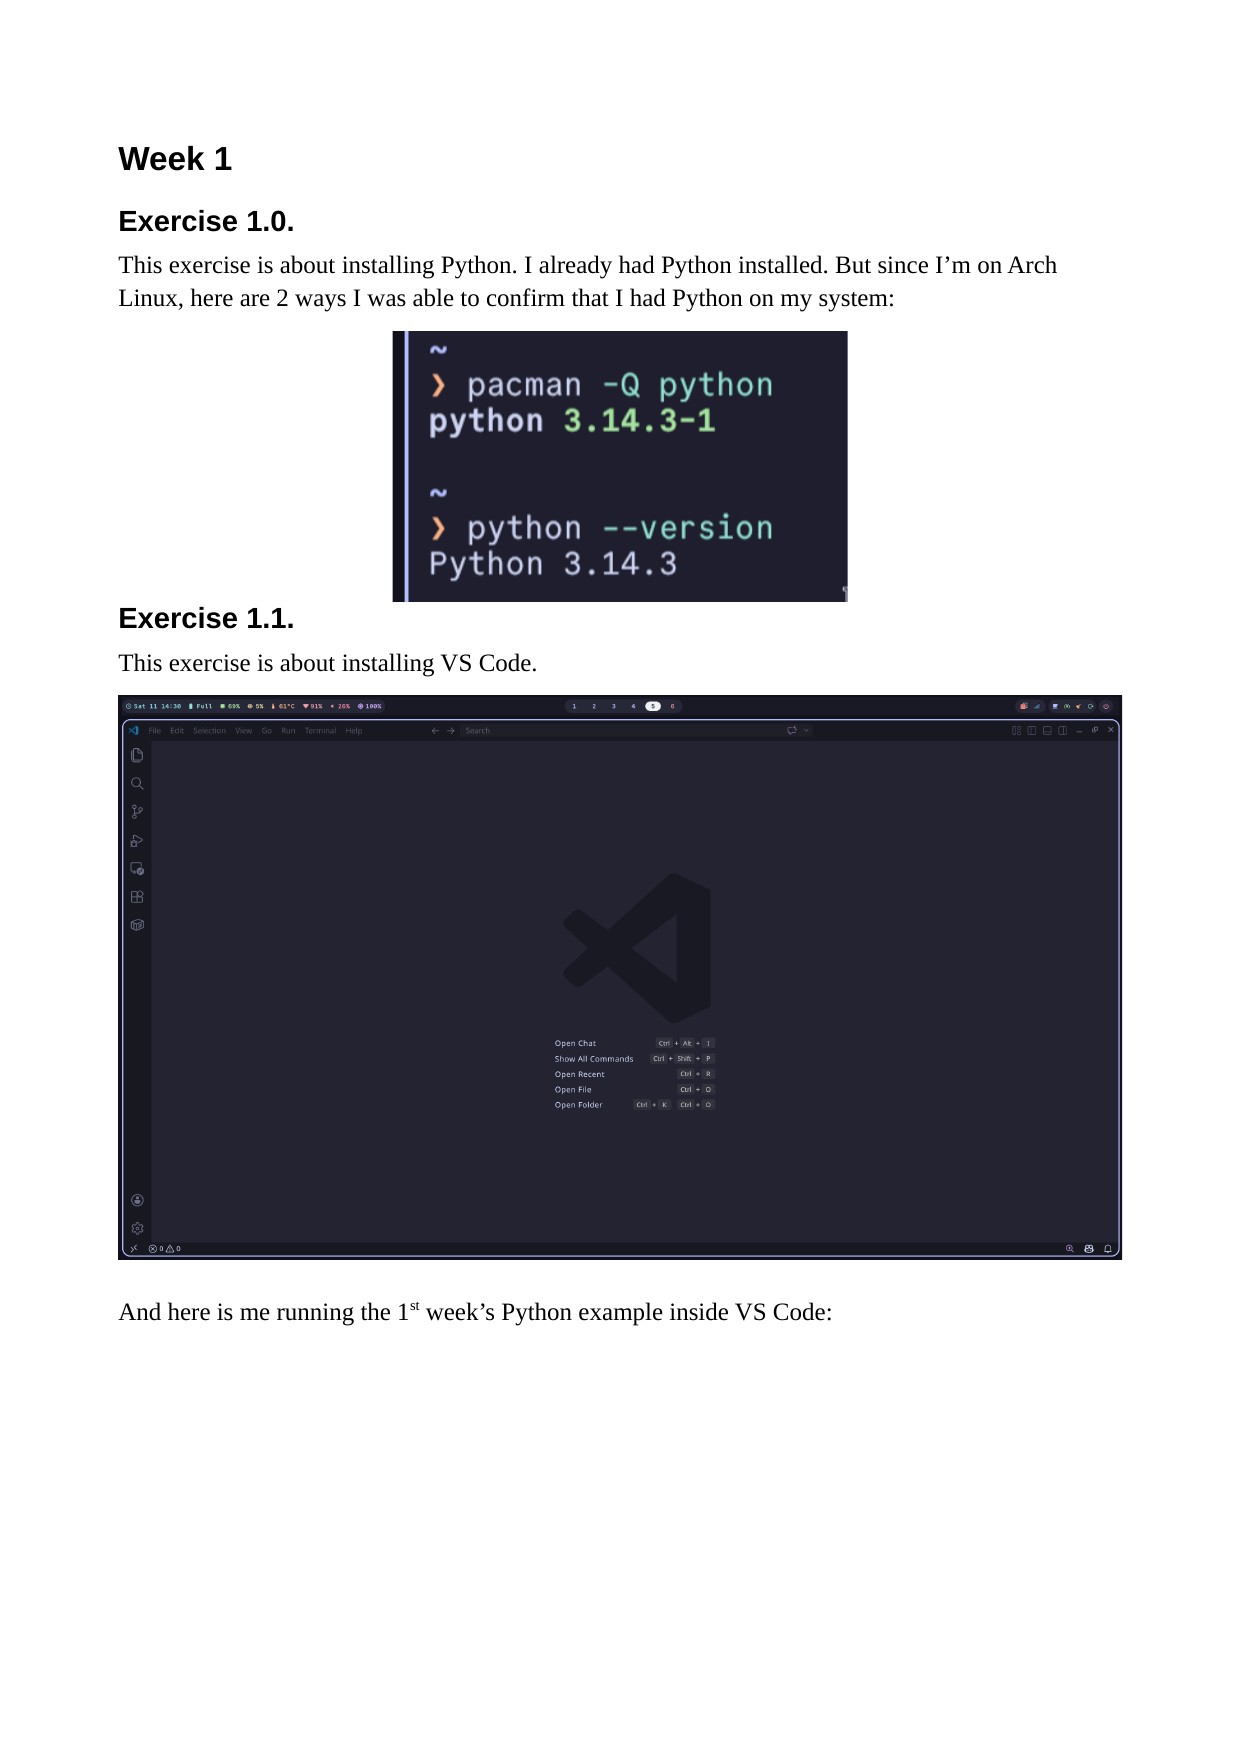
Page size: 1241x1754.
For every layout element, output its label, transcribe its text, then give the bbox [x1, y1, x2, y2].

text This exercise is about installing VS Code. [118, 648, 1122, 676]
text This exercise is about installing Python. I already had Python installed. But since I’m on Arch Linux, here are 2 ways I was able to confirm that I had Python on my system: [118, 251, 1122, 312]
subtitle Week 1 [118, 139, 1122, 177]
subtitle Exercise 1.1. [118, 346, 1122, 635]
subtitle Exercise 1.0. [118, 204, 1122, 238]
picture [118, 695, 1123, 1260]
picture [392, 331, 848, 602]
text And here is me running the 1st week’s Python example inside VS Code: [118, 1260, 1122, 1326]
